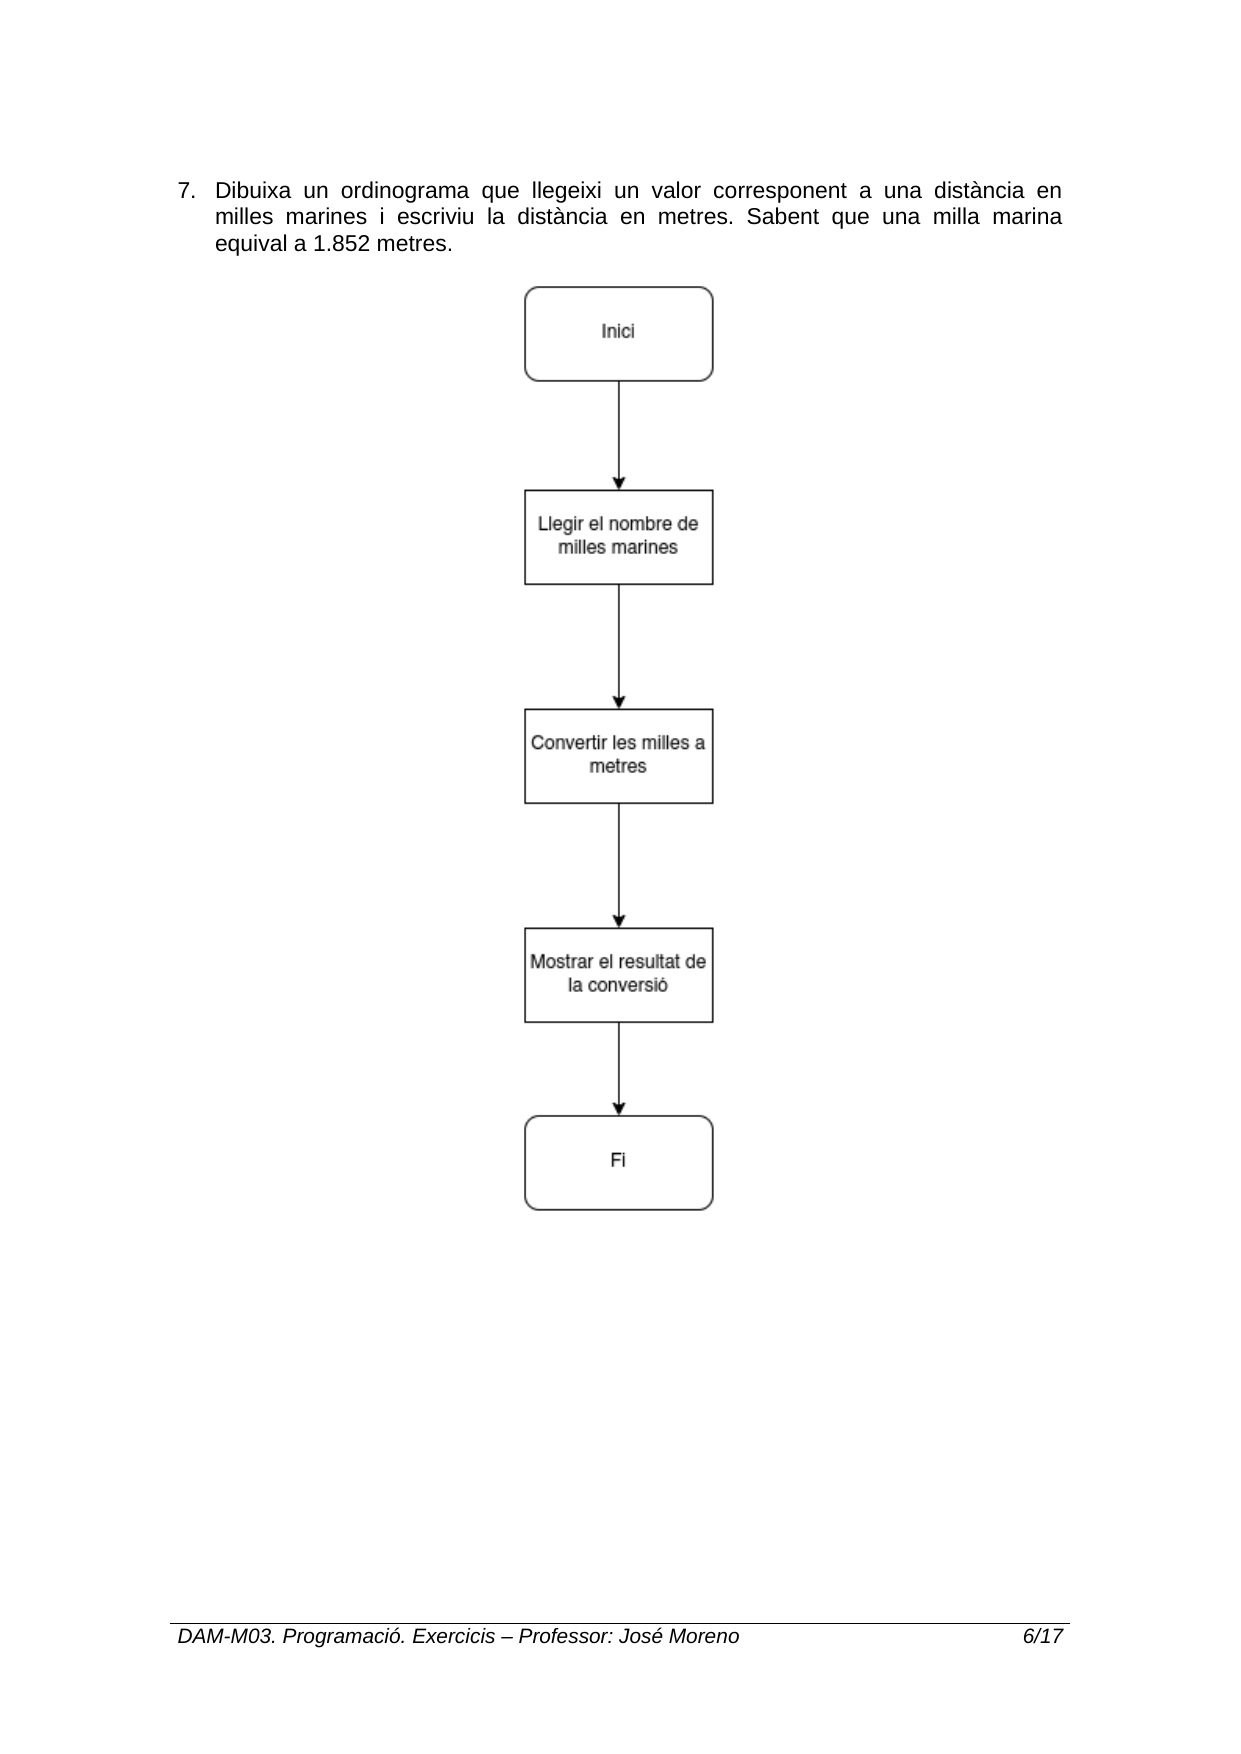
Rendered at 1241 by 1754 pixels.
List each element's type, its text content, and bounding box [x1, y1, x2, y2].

list Dibuixa un ordinograma que llegeixi un valor corresponent a una distància en milles marines i escriviu la distància en metres. Sabent que una milla marina equival a 1.852 metres. [177, 177, 1063, 256]
picture [523, 285, 717, 1214]
